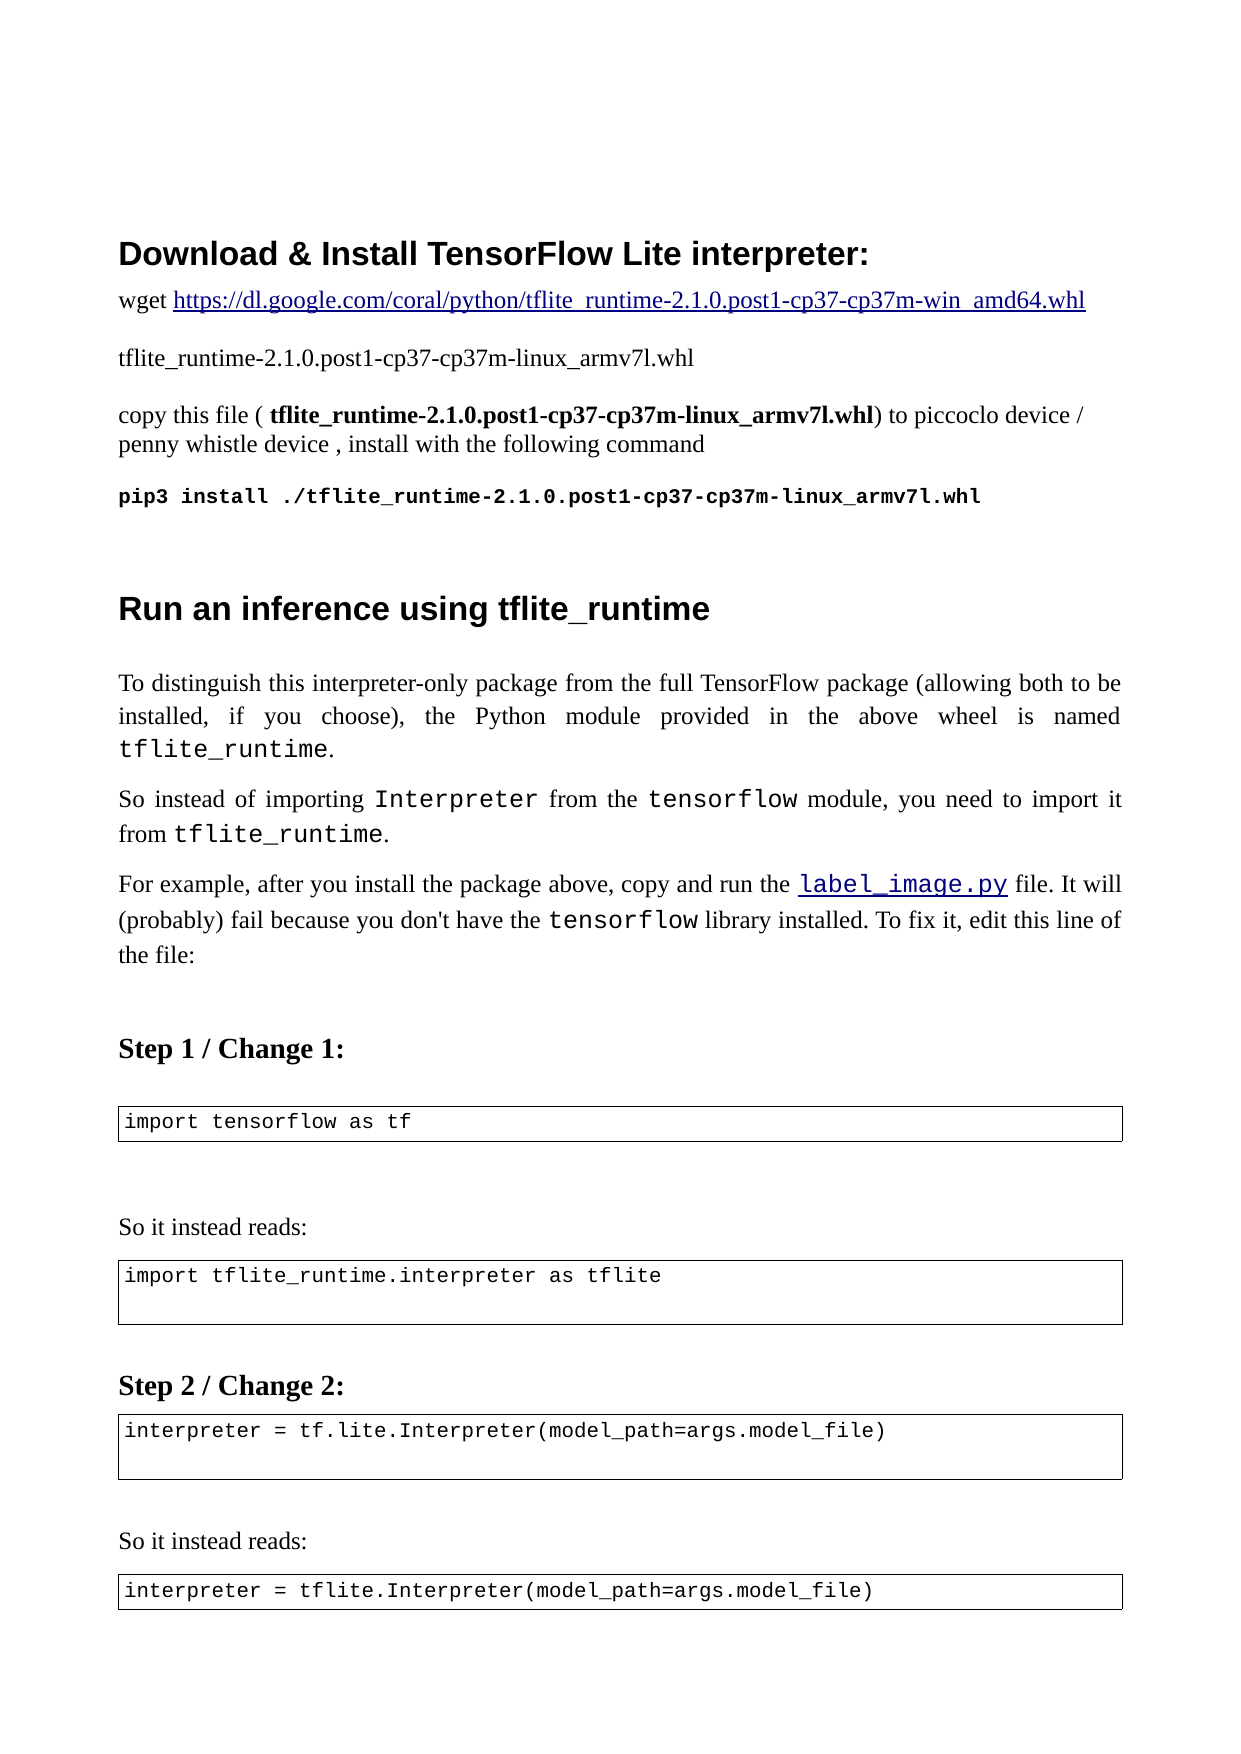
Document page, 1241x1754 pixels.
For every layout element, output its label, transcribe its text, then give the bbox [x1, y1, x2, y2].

text So instead of importing Interpreter from the tensorflow module, you need to import it from tflite_runtime. [118, 784, 1122, 850]
text pip3 install ./tflite_runtime-2.1.0.post1-cp37-cp37m-linux_armv7l.whl [118, 487, 1122, 510]
text So it instead reads: [118, 1526, 1122, 1555]
text tflite_runtime-2.1.0.post1-cp37-cp37m-linux_armv7l.whl [118, 343, 1122, 372]
table_header interpreter = tflite.Interpreter(model_path=args.model_file) [119, 1575, 1122, 1609]
subtitle Download & Install TensorFlow Lite interpreter: [118, 234, 1122, 273]
text To distinguish this interpreter-only package from the full TensorFlow package (allowing both to be installed, if you choose), the Python module provided in the above wheel is named tflite_runtime. [118, 668, 1122, 765]
text So it instead reads: [118, 1212, 1122, 1241]
subtitle Step 1 / Change 1: [118, 1031, 1122, 1064]
subtitle Step 2 / Change 2: [118, 1368, 1122, 1401]
table_header interpreter = tf.lite.Interpreter(model_path=args.model_file) [119, 1415, 1122, 1478]
text wget https://dl.google.com/coral/python/tflite_runtime-2.1.0.post1-cp37-cp37m-win_amd64.whl [118, 285, 1122, 314]
text copy this file ( tflite_runtime-2.1.0.post1-cp37-cp37m-linux_armv7l.whl) to piccoclo device / penny whistle device , install with the following command [118, 400, 1122, 458]
subtitle Run an inference using tflite_runtime [118, 588, 1122, 627]
table_header import tensorflow as tf [119, 1107, 1122, 1141]
table_header import tflite_runtime.interpreter as tflite [119, 1261, 1122, 1324]
text For example, after you install the package above, copy and run the label_image.py file. It will (probably) fail because you don't have the tensorflow library installed. To fix it, edit this line of the file: [118, 869, 1122, 968]
